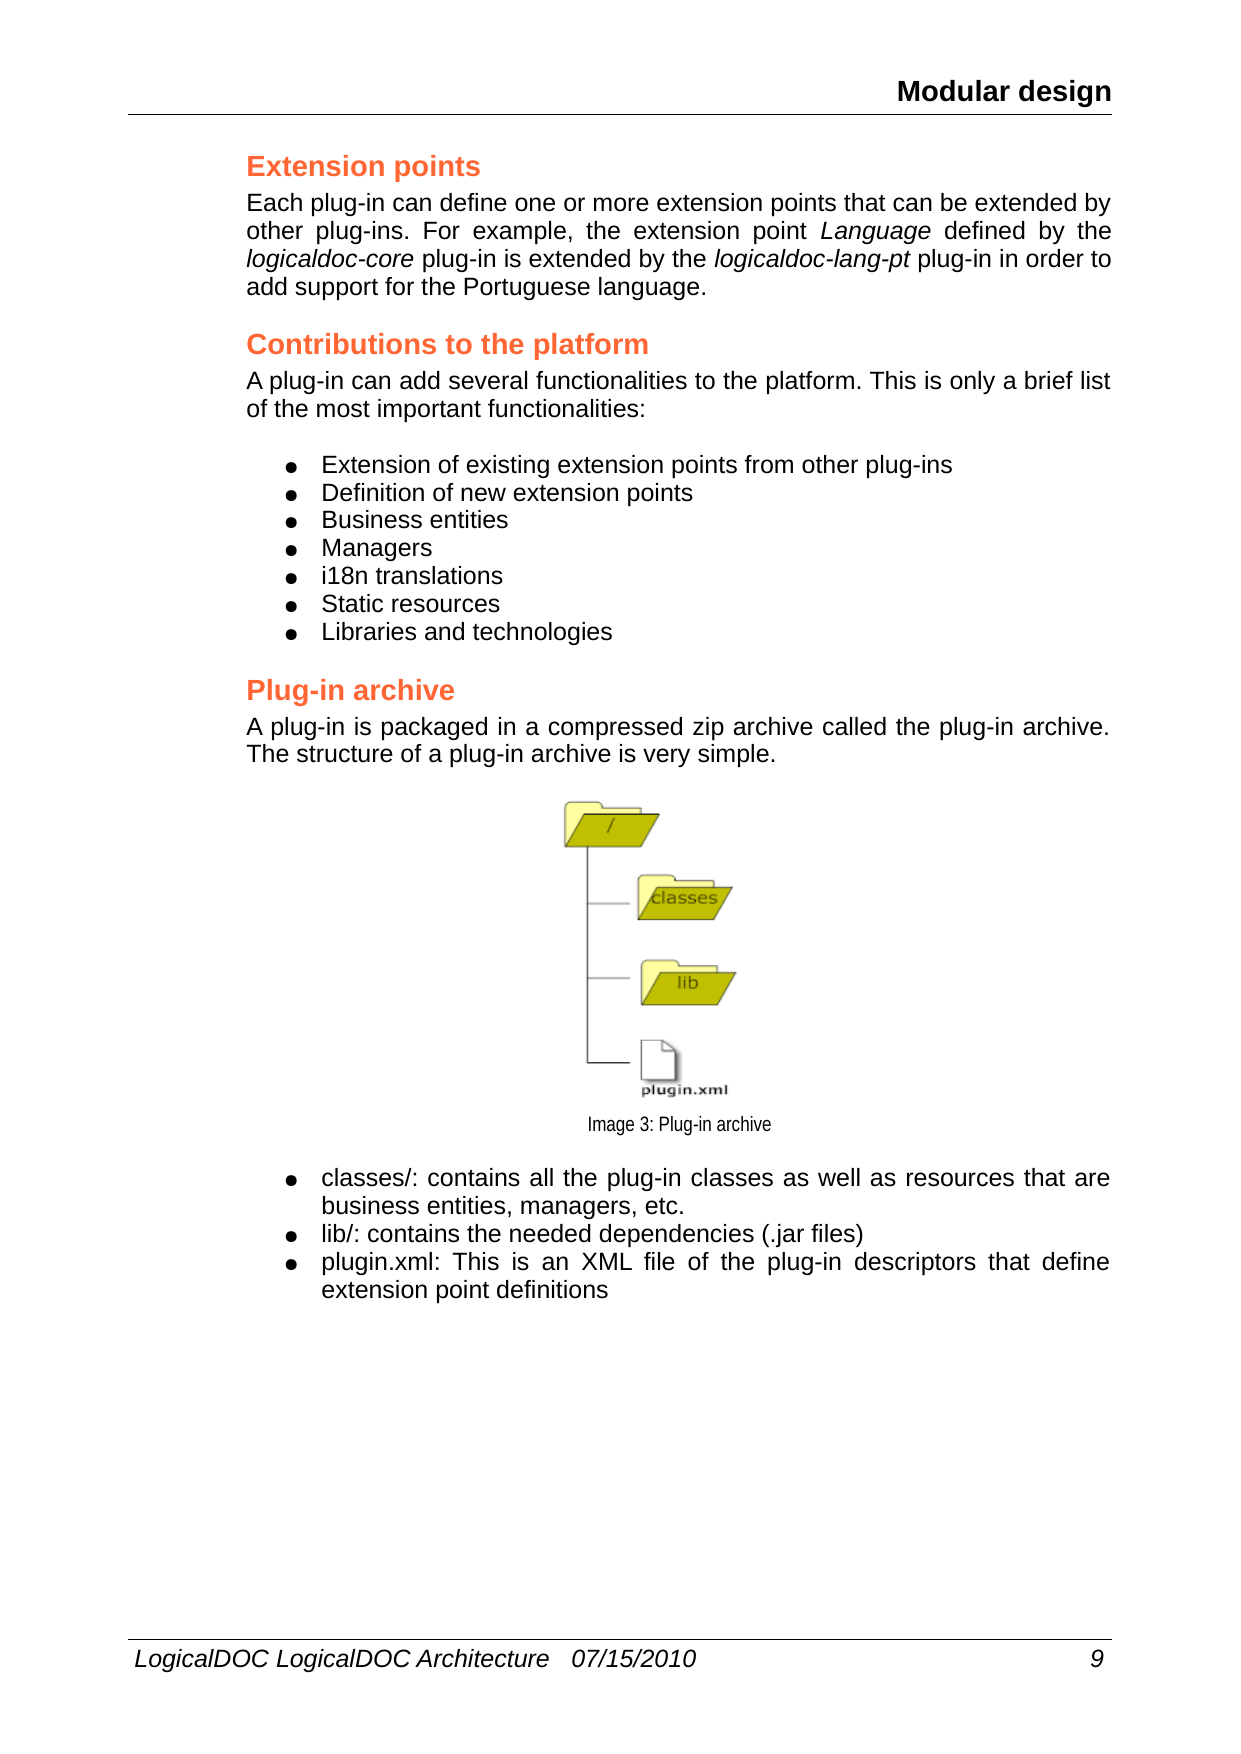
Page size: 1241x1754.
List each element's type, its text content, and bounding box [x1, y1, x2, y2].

list Static resources [284, 590, 1112, 618]
list Managers [284, 534, 1112, 562]
list Extension of existing extension points from other plug-ins [284, 450, 1112, 478]
list Business entities [284, 506, 1112, 534]
subtitle Plug-in archive [246, 674, 1112, 706]
list i18n translations [284, 562, 1112, 590]
list lib/: contains the needed dependencies (.jar files) [284, 1220, 1112, 1248]
text A plug-in is packaged in a compressed zip archive called the plug-in archive. The structure of a plug-in archive is very simple. [246, 712, 1112, 768]
list classes/: contains all the plug-in classes as well as resources that are business entities, managers, etc. [284, 1164, 1112, 1220]
text Each plug-in can define one or more extension points that can be extended by other plug-ins. For example, the extension point Language defined by the logicaldoc-core plug-in is extended by the logicaldoc-lang-pt plug-in in order to add support for the Portuguese language. [246, 188, 1112, 300]
text A plug-in can add several functionalities to the platform. This is only a brief list of the most important functionalities: [246, 367, 1112, 422]
list Definition of new extension points [284, 478, 1112, 506]
list Libraries and technologies [284, 618, 1112, 646]
list plugin.xml: This is an XML file of the plug-in descriptors that define extension point definitions [284, 1248, 1112, 1303]
picture [556, 790, 754, 1112]
text Image 3: Plug-in archive [545, 790, 814, 1136]
subtitle Extension points [246, 150, 1112, 183]
subtitle Contributions to the platform [246, 328, 1112, 361]
